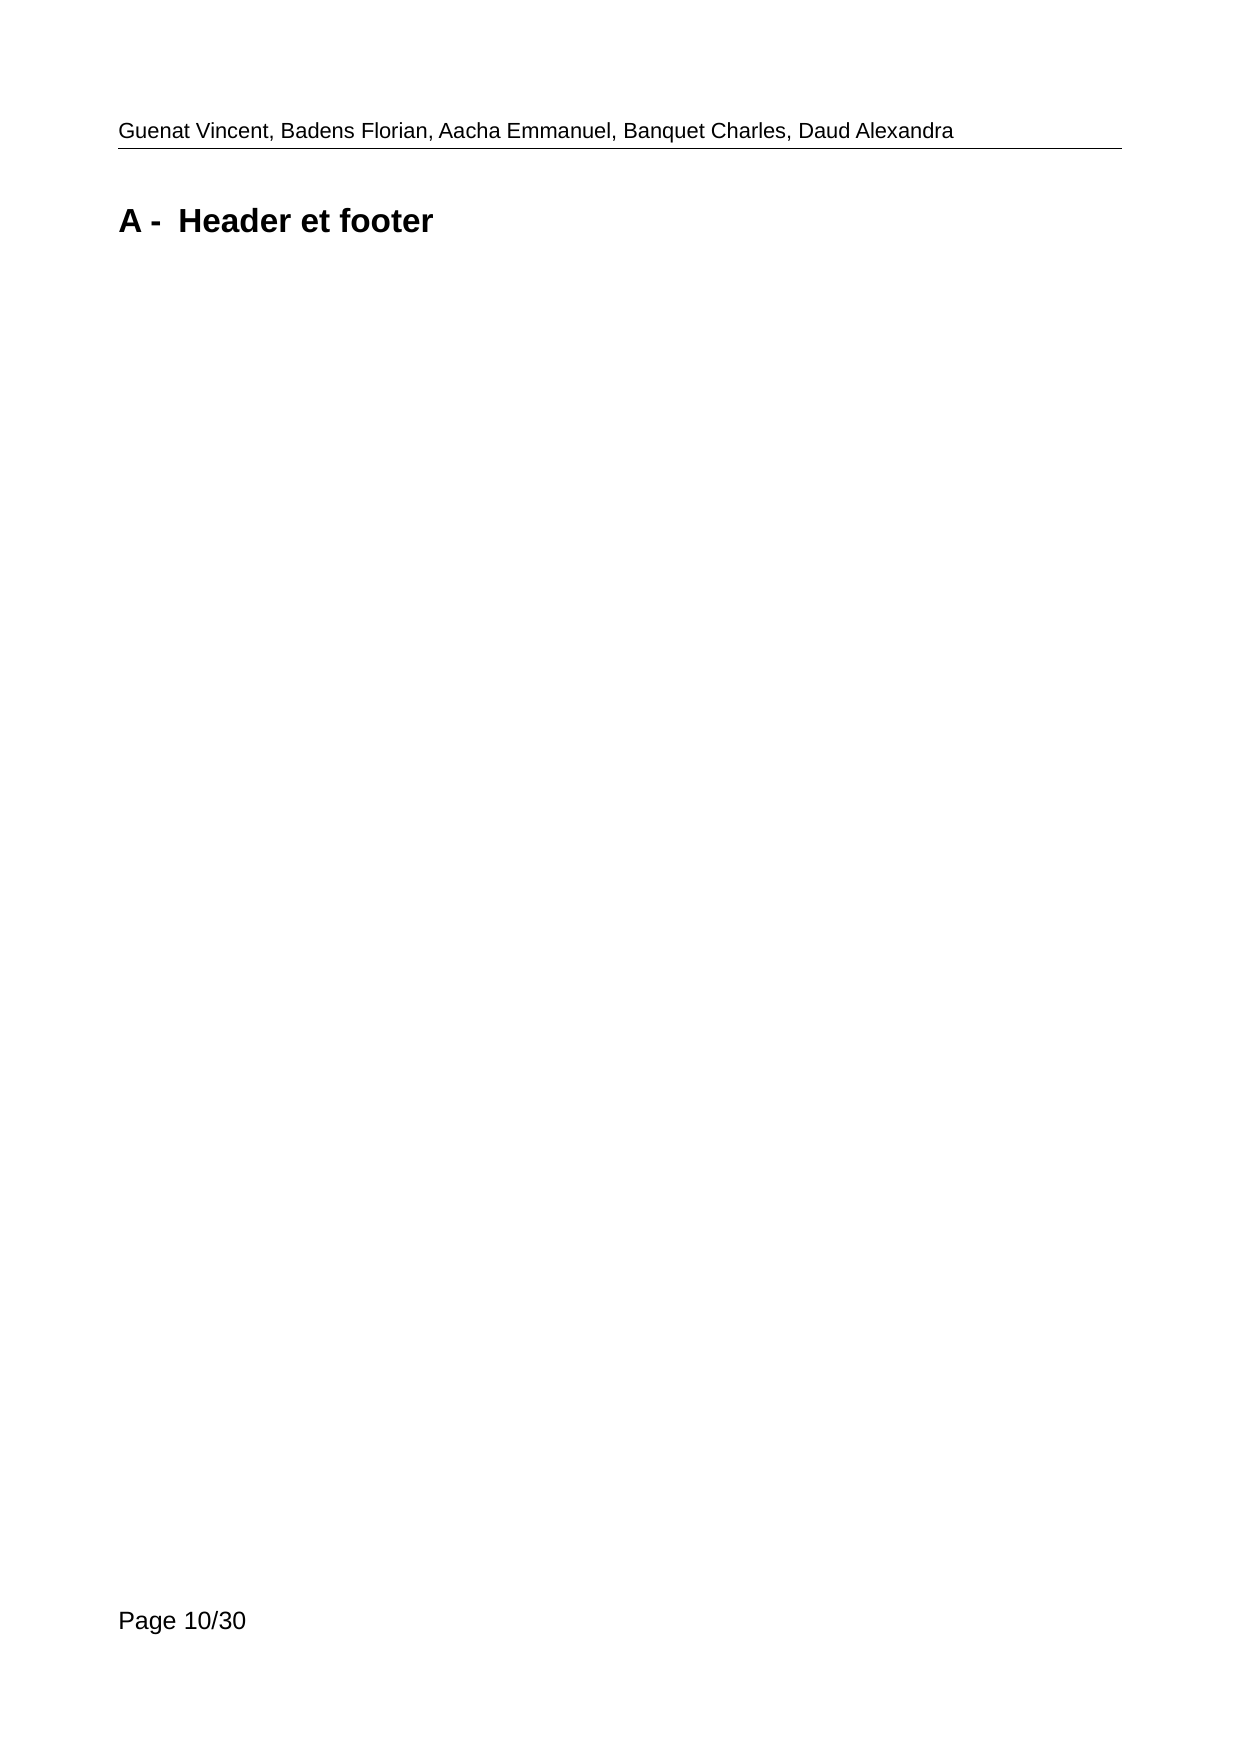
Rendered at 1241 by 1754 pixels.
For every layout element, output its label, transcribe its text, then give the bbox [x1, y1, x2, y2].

subtitle Header et footer [118, 201, 1122, 239]
